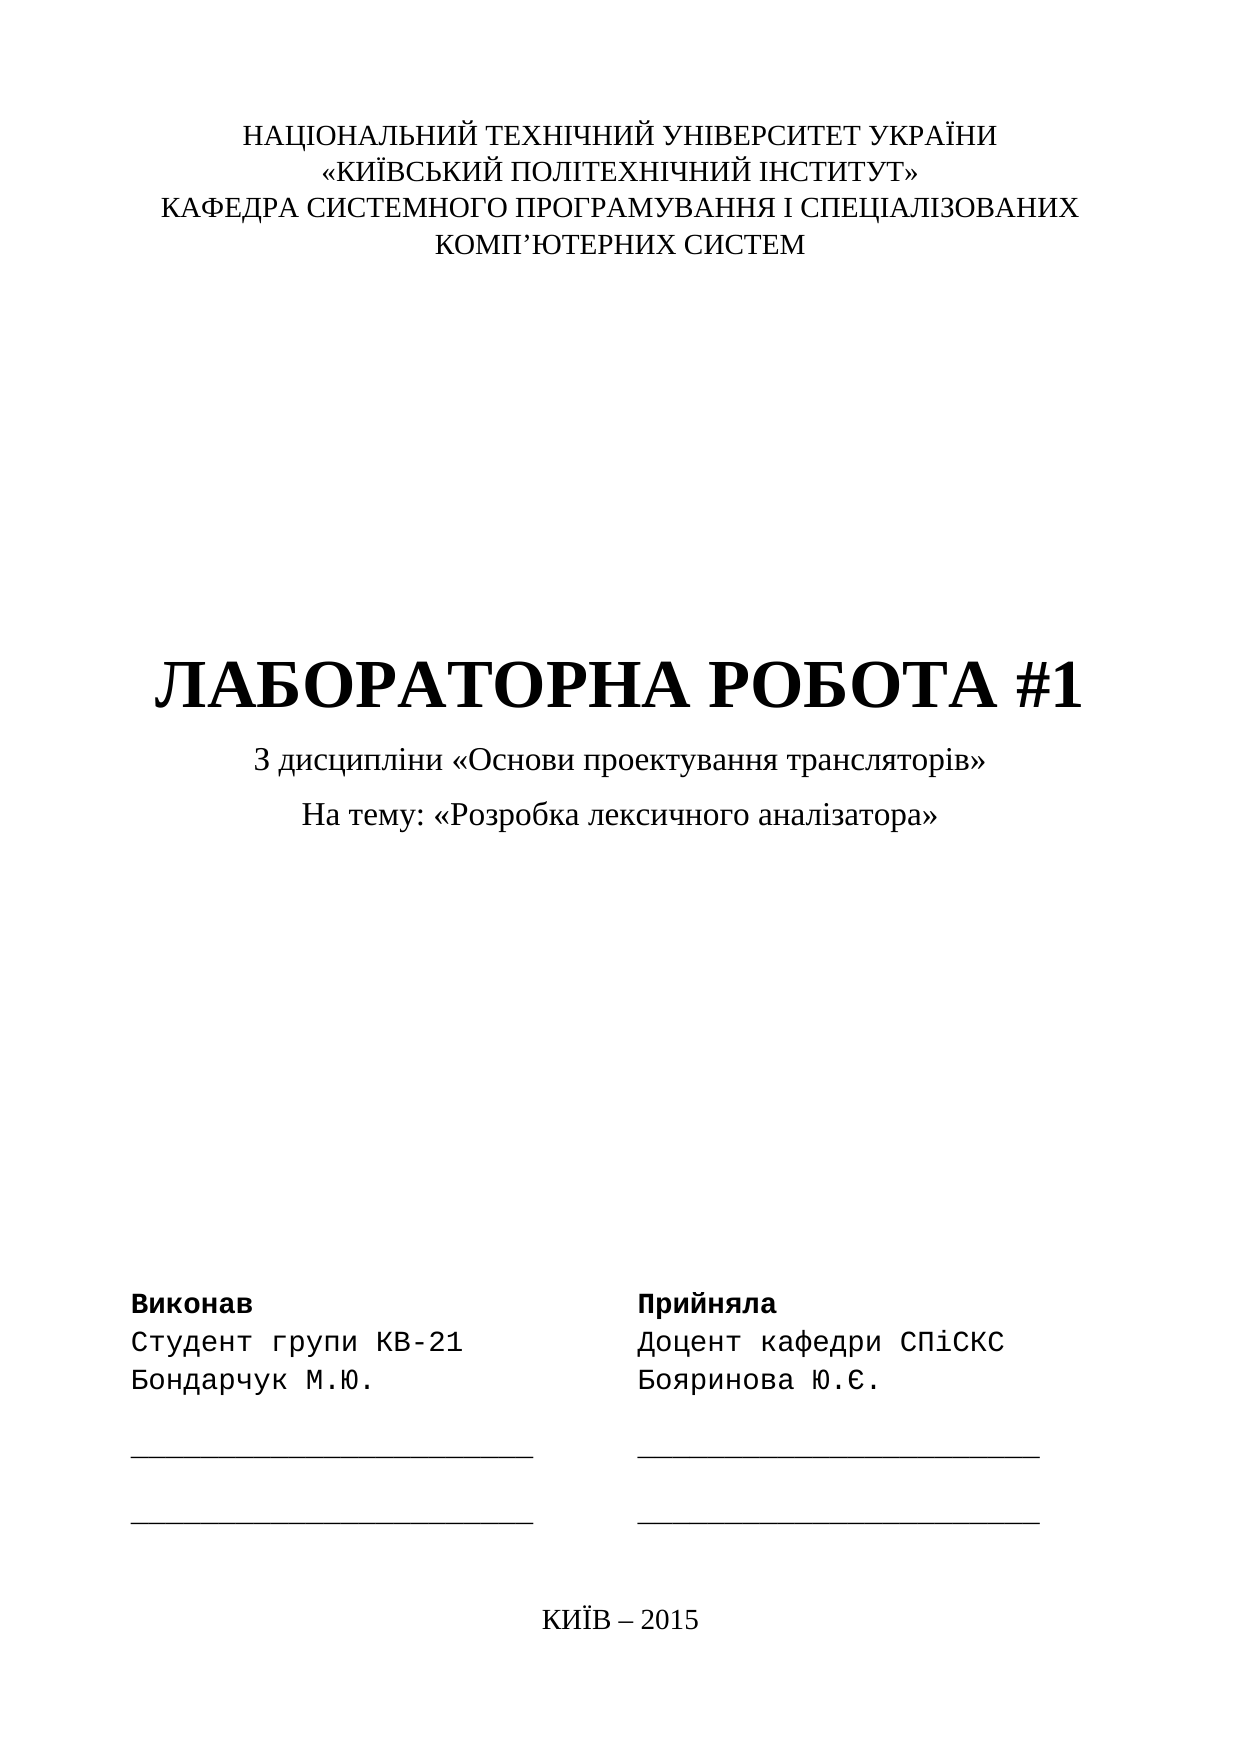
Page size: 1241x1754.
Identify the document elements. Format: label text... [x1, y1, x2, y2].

text На тему: «Розробка лексичного аналізатора» [118, 794, 1122, 832]
table_header Виконав Студент групи КВ-21 Бондарчук М.Ю. _______________________ _______________________ [119, 1289, 626, 1530]
text ЛАБОРАТОРНА РОБОТА #1 [118, 643, 1122, 722]
text З дисципліни «Основи проектування трансляторів» [118, 739, 1122, 777]
table_header Прийняла Доцент кафедри СПіСКС Бояринова Ю.Є. _______________________ _______________________ [626, 1289, 1121, 1530]
